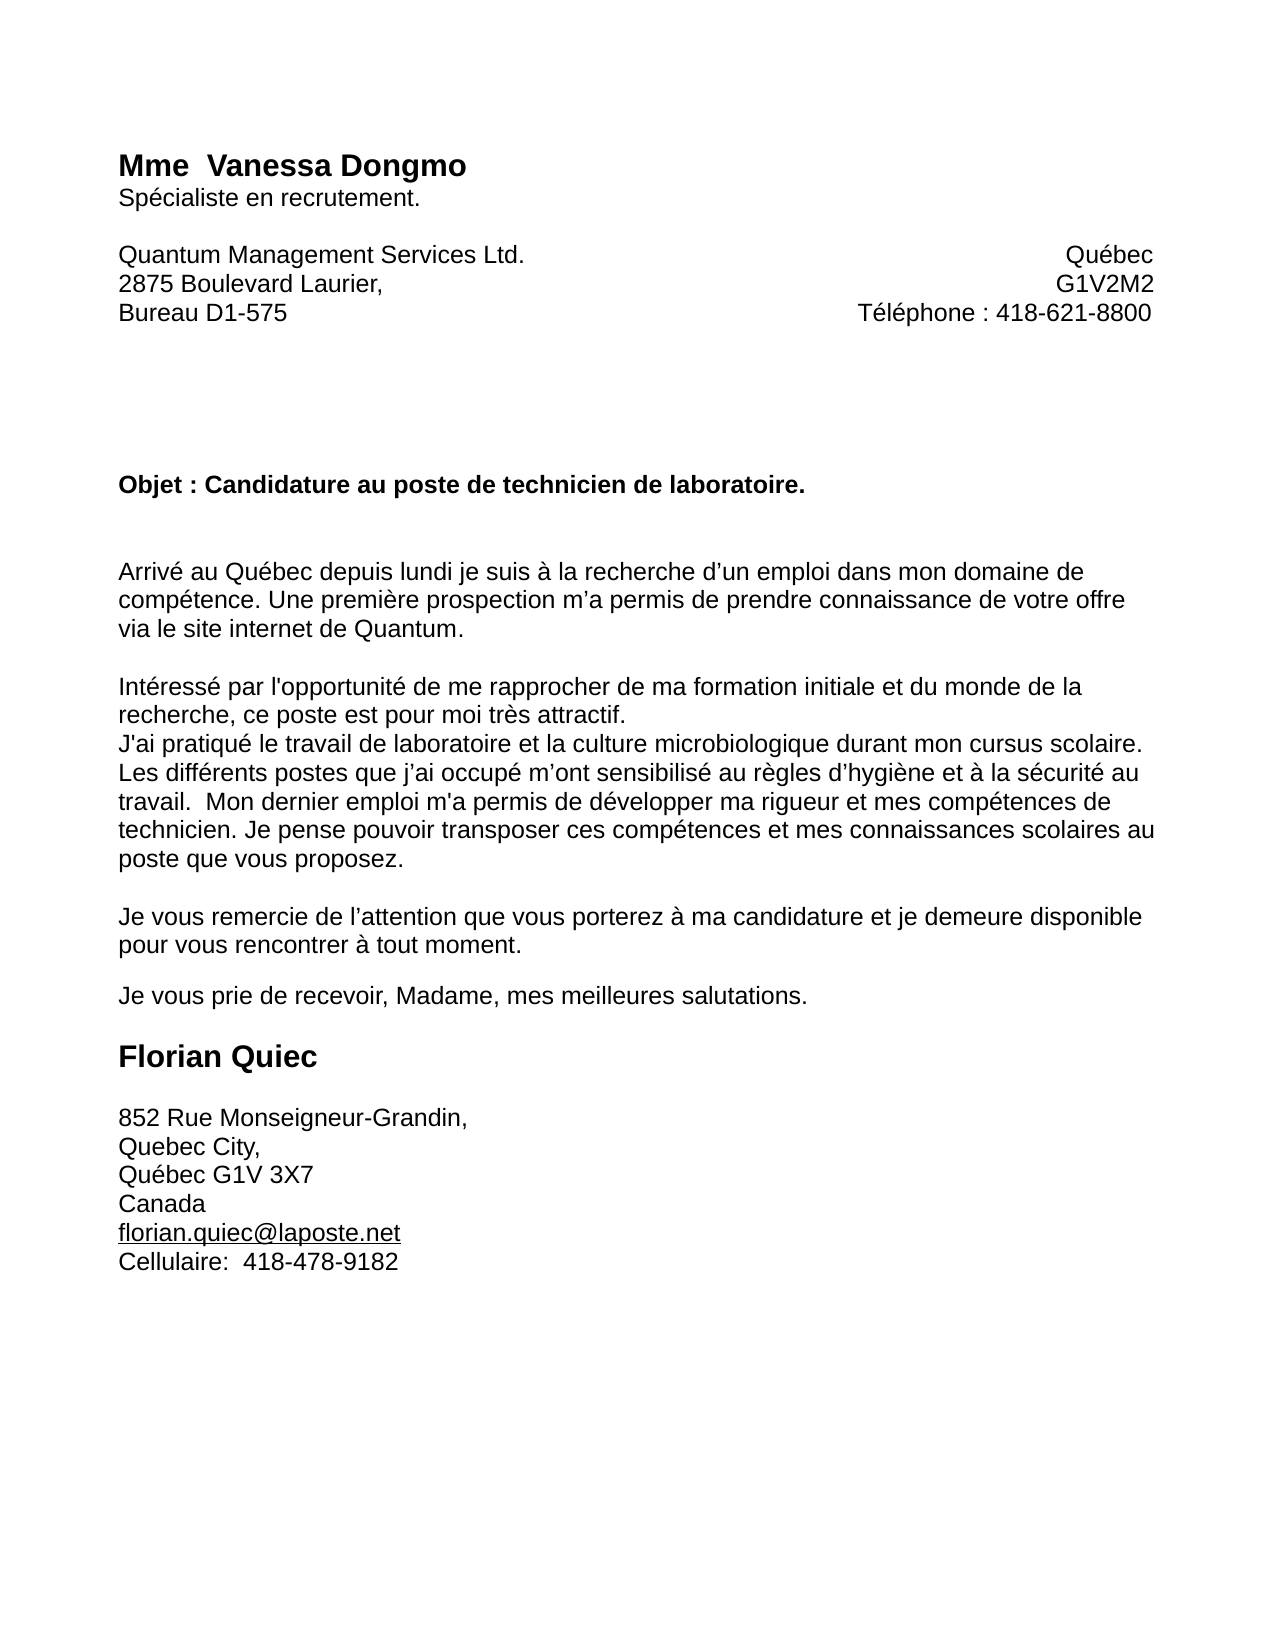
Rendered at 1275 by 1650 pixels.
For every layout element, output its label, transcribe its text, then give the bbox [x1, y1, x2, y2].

text 852 Rue Monseigneur-Grandin, [118, 1103, 1157, 1132]
text Canada [118, 1189, 1157, 1218]
text Florian Quiec [118, 1038, 1157, 1074]
text 2875 Boulevard Laurier, G1V2M2 [118, 269, 1157, 298]
text Québec G1V 3X7 [118, 1160, 1157, 1189]
text Spécialiste en recrutement. [118, 183, 1157, 212]
text Quebec City, [118, 1132, 1157, 1160]
text Arrivé au Québec depuis lundi je suis à la recherche d’un emploi dans mon domaine de compétence. Une première prospection m’a permis de prendre connaissance de votre offre via le site internet de Quantum. [118, 557, 1157, 643]
text Intéressé par l'opportunité de me rapprocher de ma formation initiale et du monde de la recherche, ce poste est pour moi très attractif. [118, 672, 1157, 729]
text Objet : Candidature au poste de technicien de laboratoire. [118, 470, 1157, 499]
text Quantum Management Services Ltd. Québec [118, 240, 1157, 269]
text florian.quiec@laposte.net [118, 1218, 1157, 1247]
text Je vous prie de recevoir, Madame, mes meilleures salutations. [118, 981, 1157, 1009]
text Mme Vanessa Dongmo [118, 147, 1157, 183]
text Je vous remercie de l’attention que vous porterez à ma candidature et je demeure disponible pour vous rencontrer à tout moment. [118, 902, 1157, 959]
text Bureau D1-575 Téléphone : 418-621-8800 [118, 298, 1157, 327]
text Cellulaire: 418-478-9182 [118, 1247, 1157, 1275]
text J'ai pratiqué le travail de laboratoire et la culture microbiologique durant mon cursus scolaire. Les différents postes que j’ai occupé m’ont sensibilisé au règles d’hygiène et à la sécurité au travail. Mon dernier emploi m'a permis de développer ma rigueur et mes compétences de technicien. Je pense pouvoir transposer ces compétences et mes connaissances scolaires au poste que vous proposez. [118, 729, 1157, 873]
